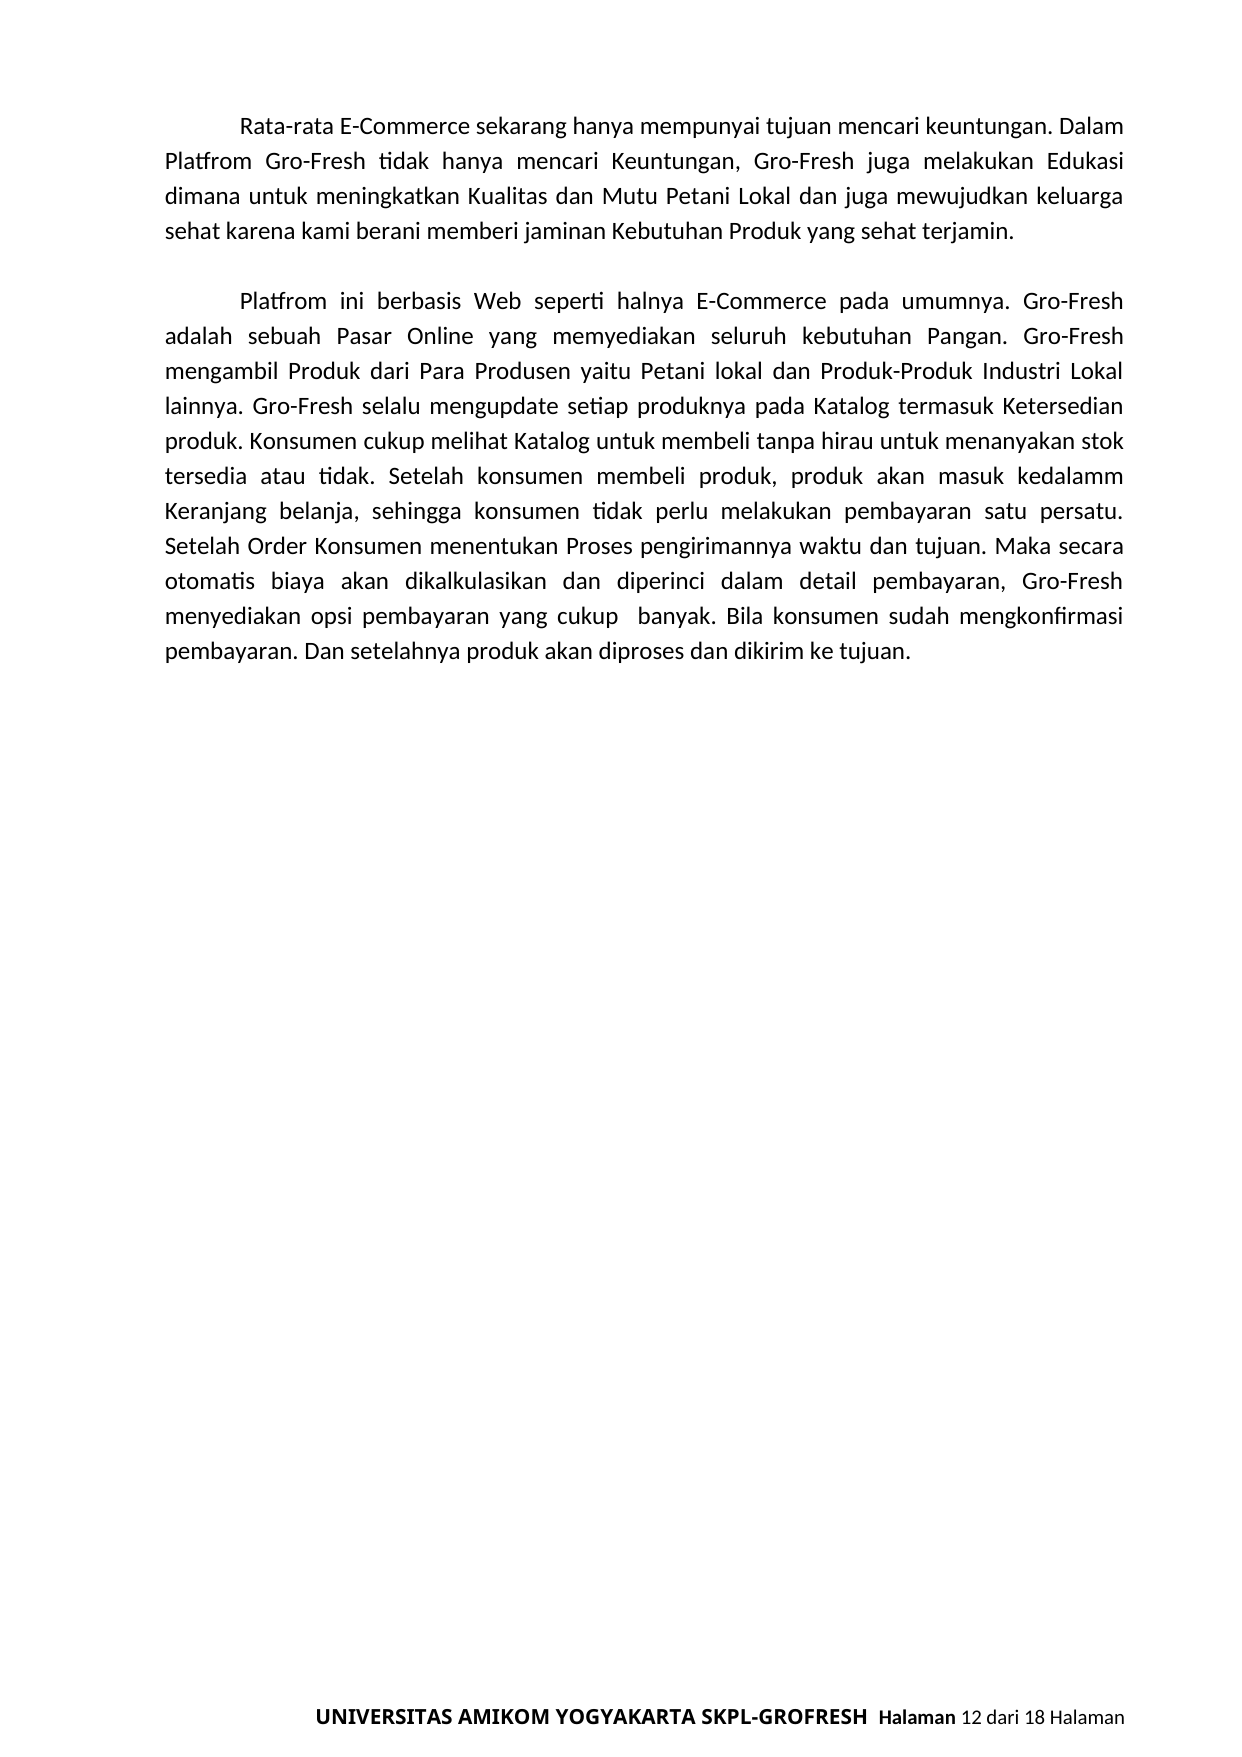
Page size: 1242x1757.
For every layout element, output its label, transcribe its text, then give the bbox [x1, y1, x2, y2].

text Rata-rata E-Commerce sekarang hanya mempunyai tujuan mencari keuntungan. Dalam Platfrom Gro-Fresh tidak hanya mencari Keuntungan, Gro-Fresh juga melakukan Edukasi dimana untuk meningkatkan Kualitas dan Mutu Petani Lokal dan juga mewujudkan keluarga sehat karena kami berani memberi jaminan Kebutuhan Produk yang sehat terjamin. [164, 110, 1125, 246]
text Platfrom ini berbasis Web seperti halnya E-Commerce pada umumnya. Gro-Fresh adalah sebuah Pasar Online yang memyediakan seluruh kebutuhan Pangan. Gro-Fresh mengambil Produk dari Para Produsen yaitu Petani lokal dan Produk-Produk Industri Lokal lainnya. Gro-Fresh selalu mengupdate setiap produknya pada Katalog termasuk Ketersedian produk. Konsumen cukup melihat Katalog untuk membeli tanpa hirau untuk menanyakan stok tersedia atau tidak. Setelah konsumen membeli produk, produk akan masuk kedalamm Keranjang belanja, sehingga konsumen tidak perlu melakukan pembayaran satu persatu. Setelah Order Konsumen menentukan Proses pengirimannya waktu dan tujuan. Maka secara otomatis biaya akan dikalkulasikan dan diperinci dalam detail pembayaran, Gro-Fresh menyediakan opsi pembayaran yang cukup banyak. Bila konsumen sudah mengkonfirmasi pembayaran. Dan setelahnya produk akan diproses dan dikirim ke tujuan. [164, 285, 1125, 666]
